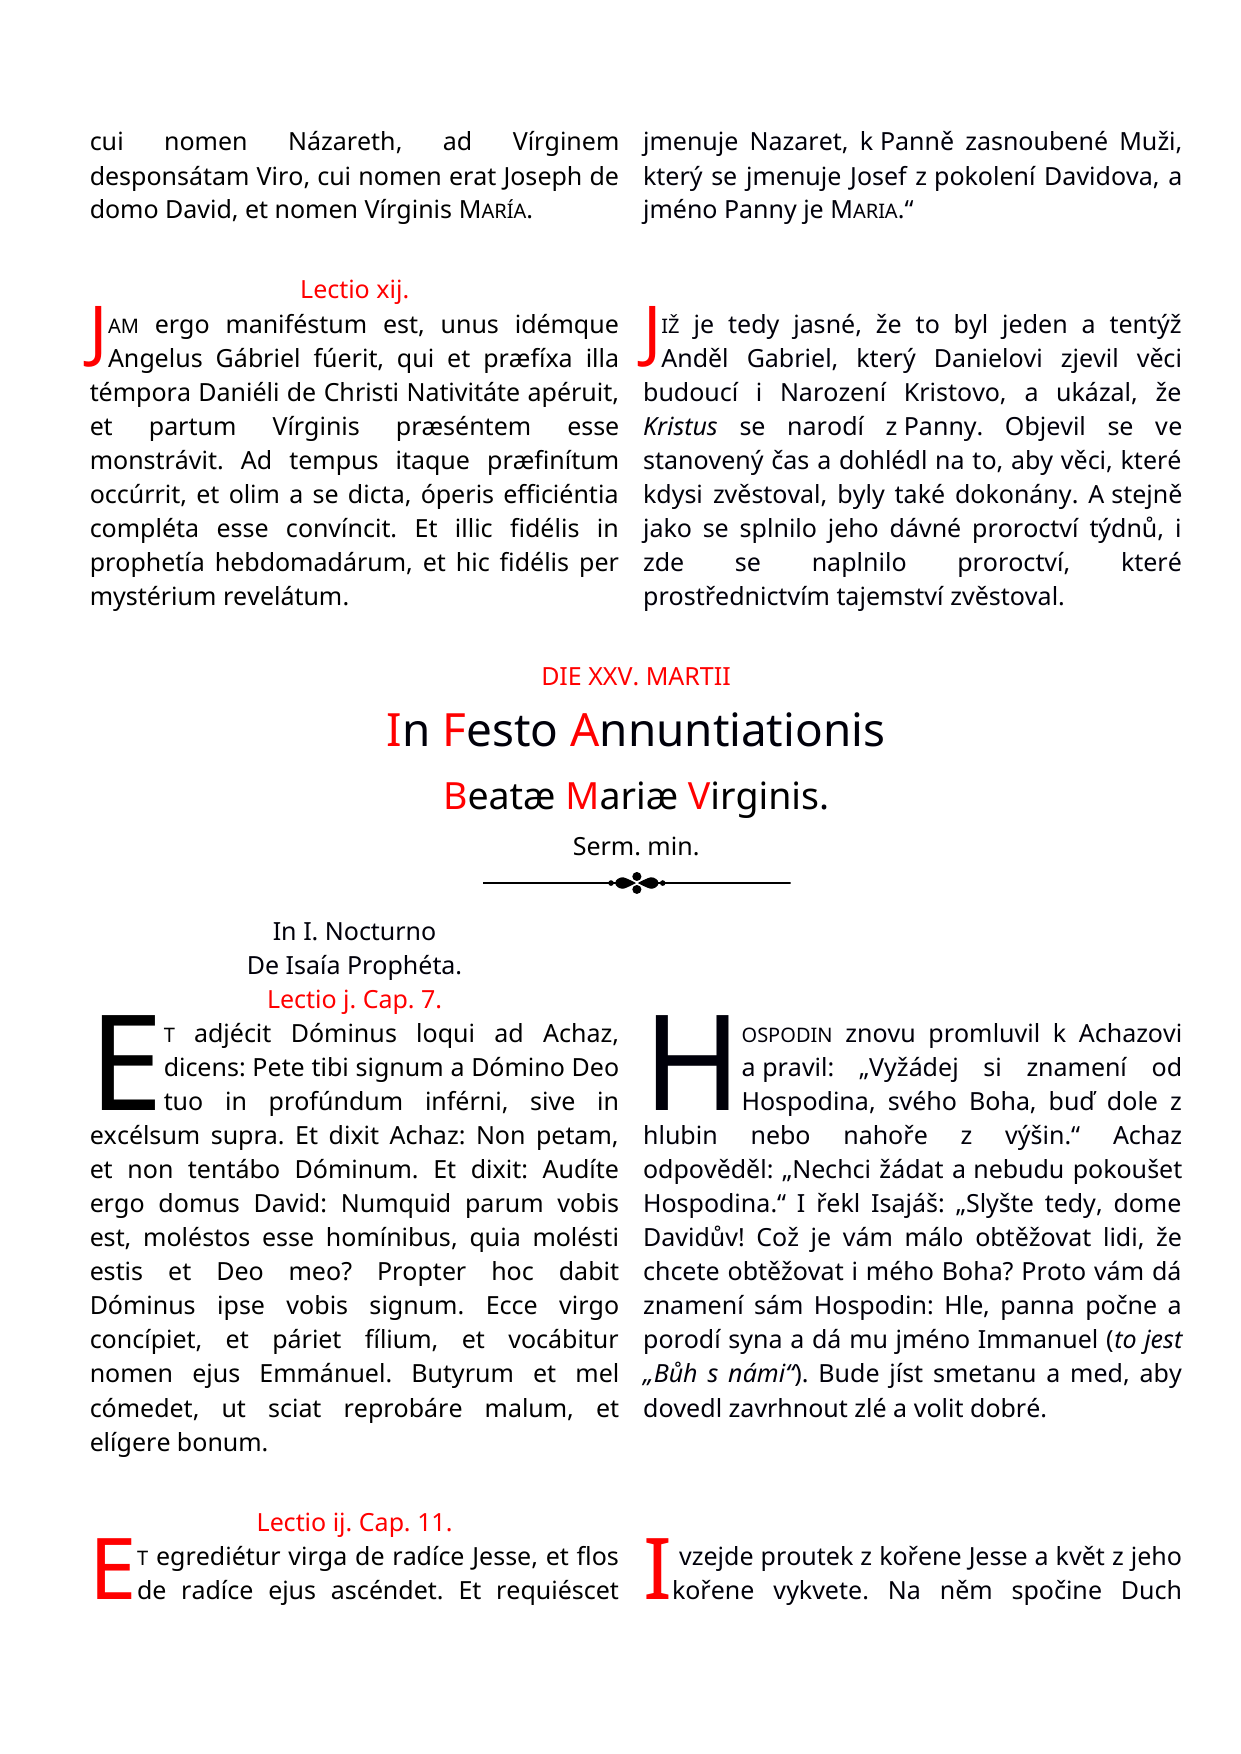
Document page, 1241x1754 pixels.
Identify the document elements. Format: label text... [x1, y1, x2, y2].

table_cell DIE XXV. MARTII In Festo Annuntiationis Beatæ Mariæ Virginis. Serm. min. [78, 653, 1194, 907]
table_cell In I. Nocturno De Isaía Prophéta. Lectio j. Cap. 7. Et adjécit Dóminus loqui ad Achaz, dicens: Pete tibi signum a Dómino Deo tuo in profúndum inférni, sive in excélsum supra. Et dixit Achaz: Non petam, et non tentábo Dóminum. Et dixit: Audíte ergo domus David: Numquid parum vobis est, moléstos esse homínibus, quia molésti estis et Deo meo? Propter hoc dabit Dóminus ipse vobis signum. Ecce virgo concípiet, et páriet fílium, et vocábitur nomen ejus Emmánuel. Butyrum et mel cómedet, ut sciat reprobáre malum, et elígere bonum. [78, 908, 631, 1498]
table_cell Již je tedy jasné, že to byl jeden a tentýž Anděl Gabriel, který Danielovi zjevil věci budoucí i Narození Kristovo, a ukázal, že Kristus se narodí z Panny. Objevil se ve stanovený čas a dohlédl na to, aby věci, které kdysi zvěstoval, byly také dokonány. A stejně jako se splnilo jeho dávné proroctví týdnů, i zde se naplnilo proroctví, které prostřednictvím tajemství zvěstoval. [631, 266, 1194, 653]
table_cell Lectio ij. Cap. 11. Et egrediétur virga de radíce Jesse, et flos de radíce ejus ascéndet. Et requiéscet [78, 1498, 631, 1612]
table_cell I vzejde proutek z kořene Jesse a květ z jeho kořene vykvete. Na něm spočine Duch [631, 1498, 1194, 1612]
table_cell cui nomen Názareth, ad Vírginem desponsátam Viro, cui nomen erat Joseph de domo David, et nomen Vírginis María. [78, 118, 631, 266]
table_cell jmenuje Nazaret, k Panně zasnoubené Muži, který se jmenuje Josef z pokolení Davidova, a jméno Panny je Maria.“ [631, 118, 1194, 266]
table_cell Lectio xij. Jam ergo maniféstum est, unus idémque Angelus Gábriel fúerit, qui et præfíxa illa témpora Daniéli de Christi Nativitáte apéruit, et partum Vírginis præséntem esse monstrávit. Ad tempus itaque præfinítum occúrrit, et olim a se dicta, óperis efficiéntia compléta esse convíncit. Et illic fidélis in prophetía hebdomadárum, et hic fidélis per mystérium revelátum. [78, 266, 631, 653]
table_cell Hospodin znovu promluvil k Achazovi a pravil: „Vyžádej si znamení od Hospodina, svého Boha, buď dole z hlubin nebo nahoře z výšin.“ Achaz odpověděl: „Nechci žádat a nebudu pokoušet Hospodina.“ I řekl Isajáš: „Slyšte tedy, dome Davidův! Což je vám málo obtěžovat lidi, že chcete obtěžovat i mého Boha? Proto vám dá znamení sám Hospodin: Hle, panna počne a porodí syna a dá mu jméno Immanuel (to jest „Bůh s námi“). Bude jíst smetanu a med, aby dovedl zavrhnout zlé a volit dobré. [631, 908, 1194, 1498]
